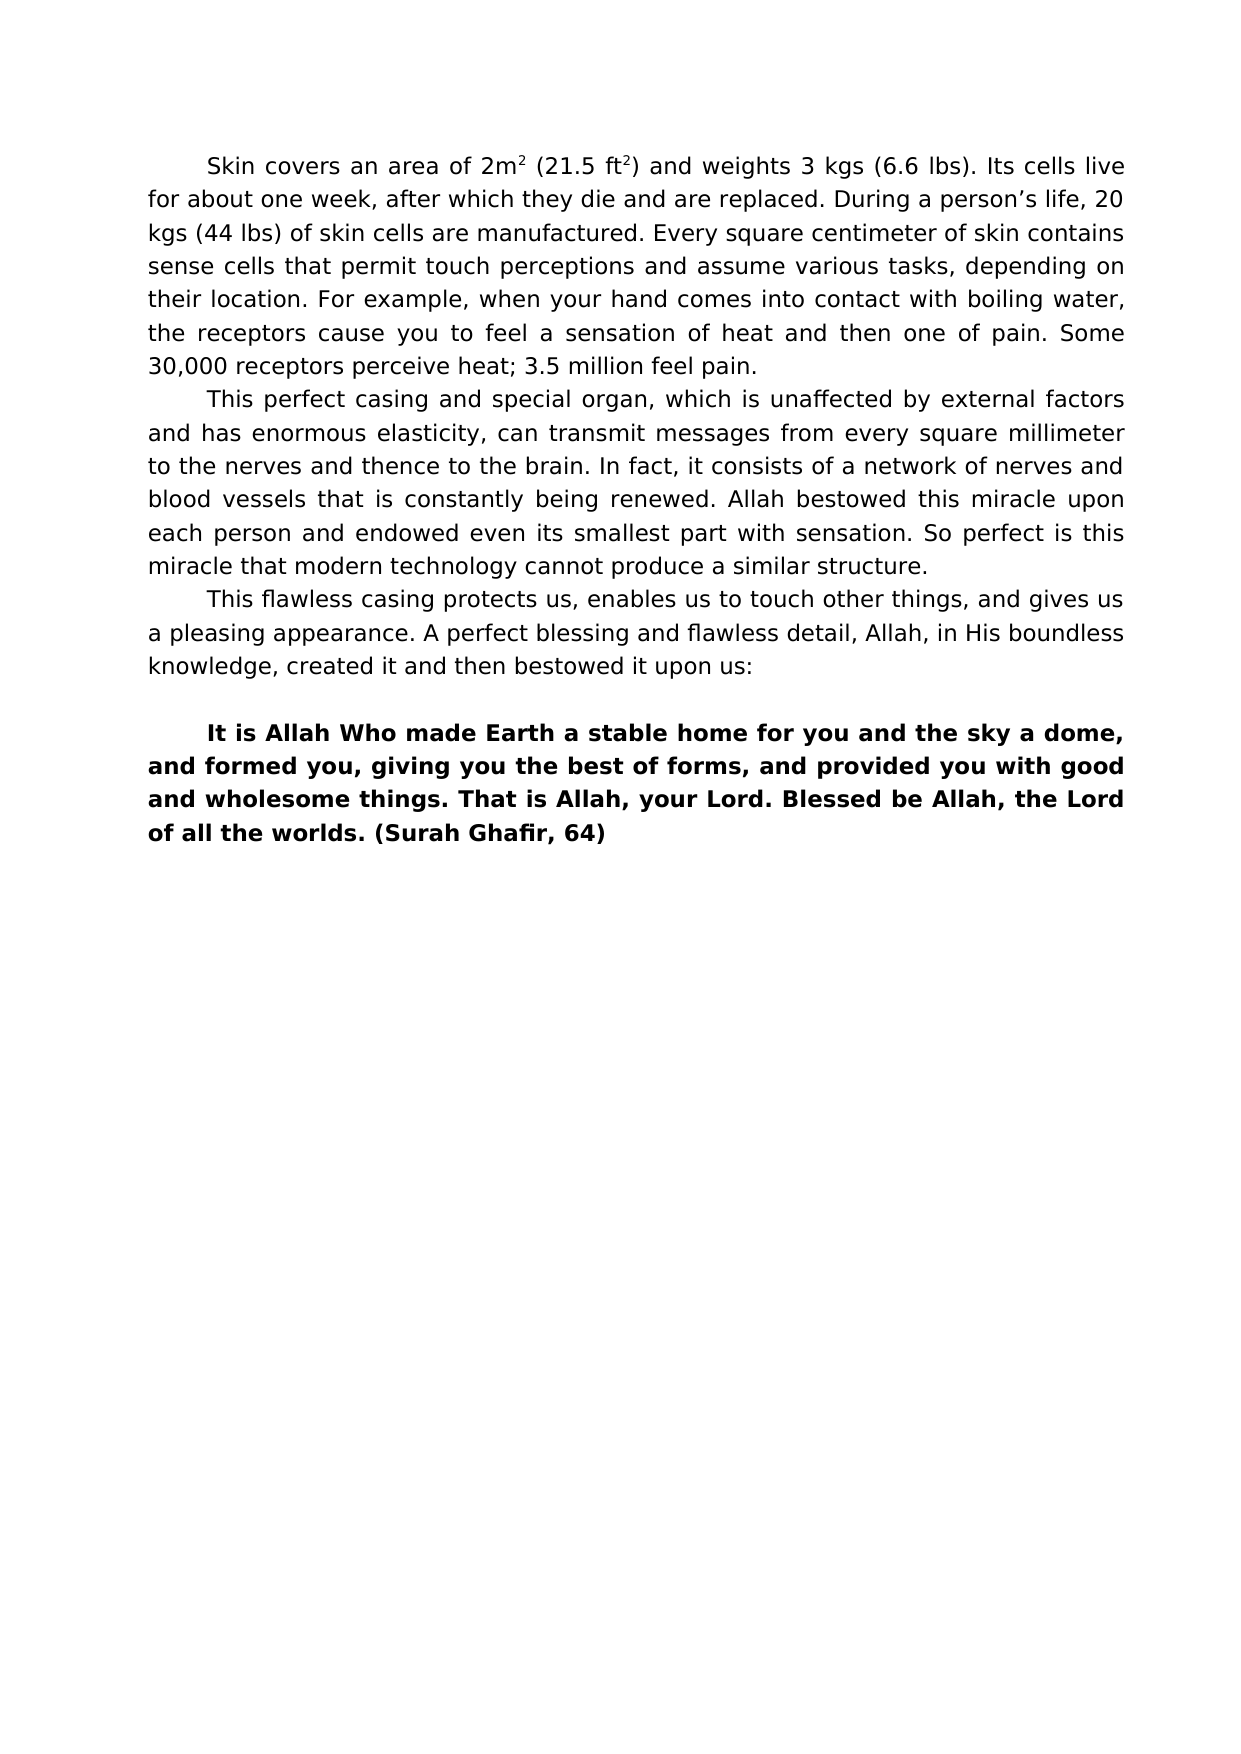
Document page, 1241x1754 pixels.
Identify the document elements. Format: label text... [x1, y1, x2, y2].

text It is Allah Who made Earth a stable home for you and the sky a dome, and formed you, giving you the best of forms, and provided you with good and wholesome things. That is Allah, your Lord. Blessed be Allah, the Lord of all the worlds. (Surah Ghafir, 64) [148, 714, 1126, 848]
text This flawless casing protects us, enables us to touch other things, and gives us a pleasing appearance. A perfect blessing and flawless detail, Allah, in His boundless knowledge, created it and then bestowed it upon us: [148, 581, 1126, 681]
text Skin covers an area of 2m2 (21.5 ft2) and weights 3 kgs (6.6 lbs). Its cells live for about one week, after which they die and are replaced. During a person’s life, 20 kgs (44 lbs) of skin cells are manufactured. Every square centimeter of skin contains sense cells that permit touch perceptions and assume various tasks, depending on their location. For example, when your hand comes into contact with boiling water, the receptors cause you to feel a sensation of heat and then one of pain. Some 30,000 receptors perceive heat; 3.5 million feel pain. [148, 148, 1126, 381]
text This perfect casing and special organ, which is unaffected by external factors and has enormous elasticity, can transmit messages from every square millimeter to the nerves and thence to the brain. In fact, it consists of a network of nerves and blood vessels that is constantly being renewed. Allah bestowed this miracle upon each person and endowed even its smallest part with sensation. So perfect is this miracle that modern technology cannot produce a similar structure. [148, 381, 1126, 581]
